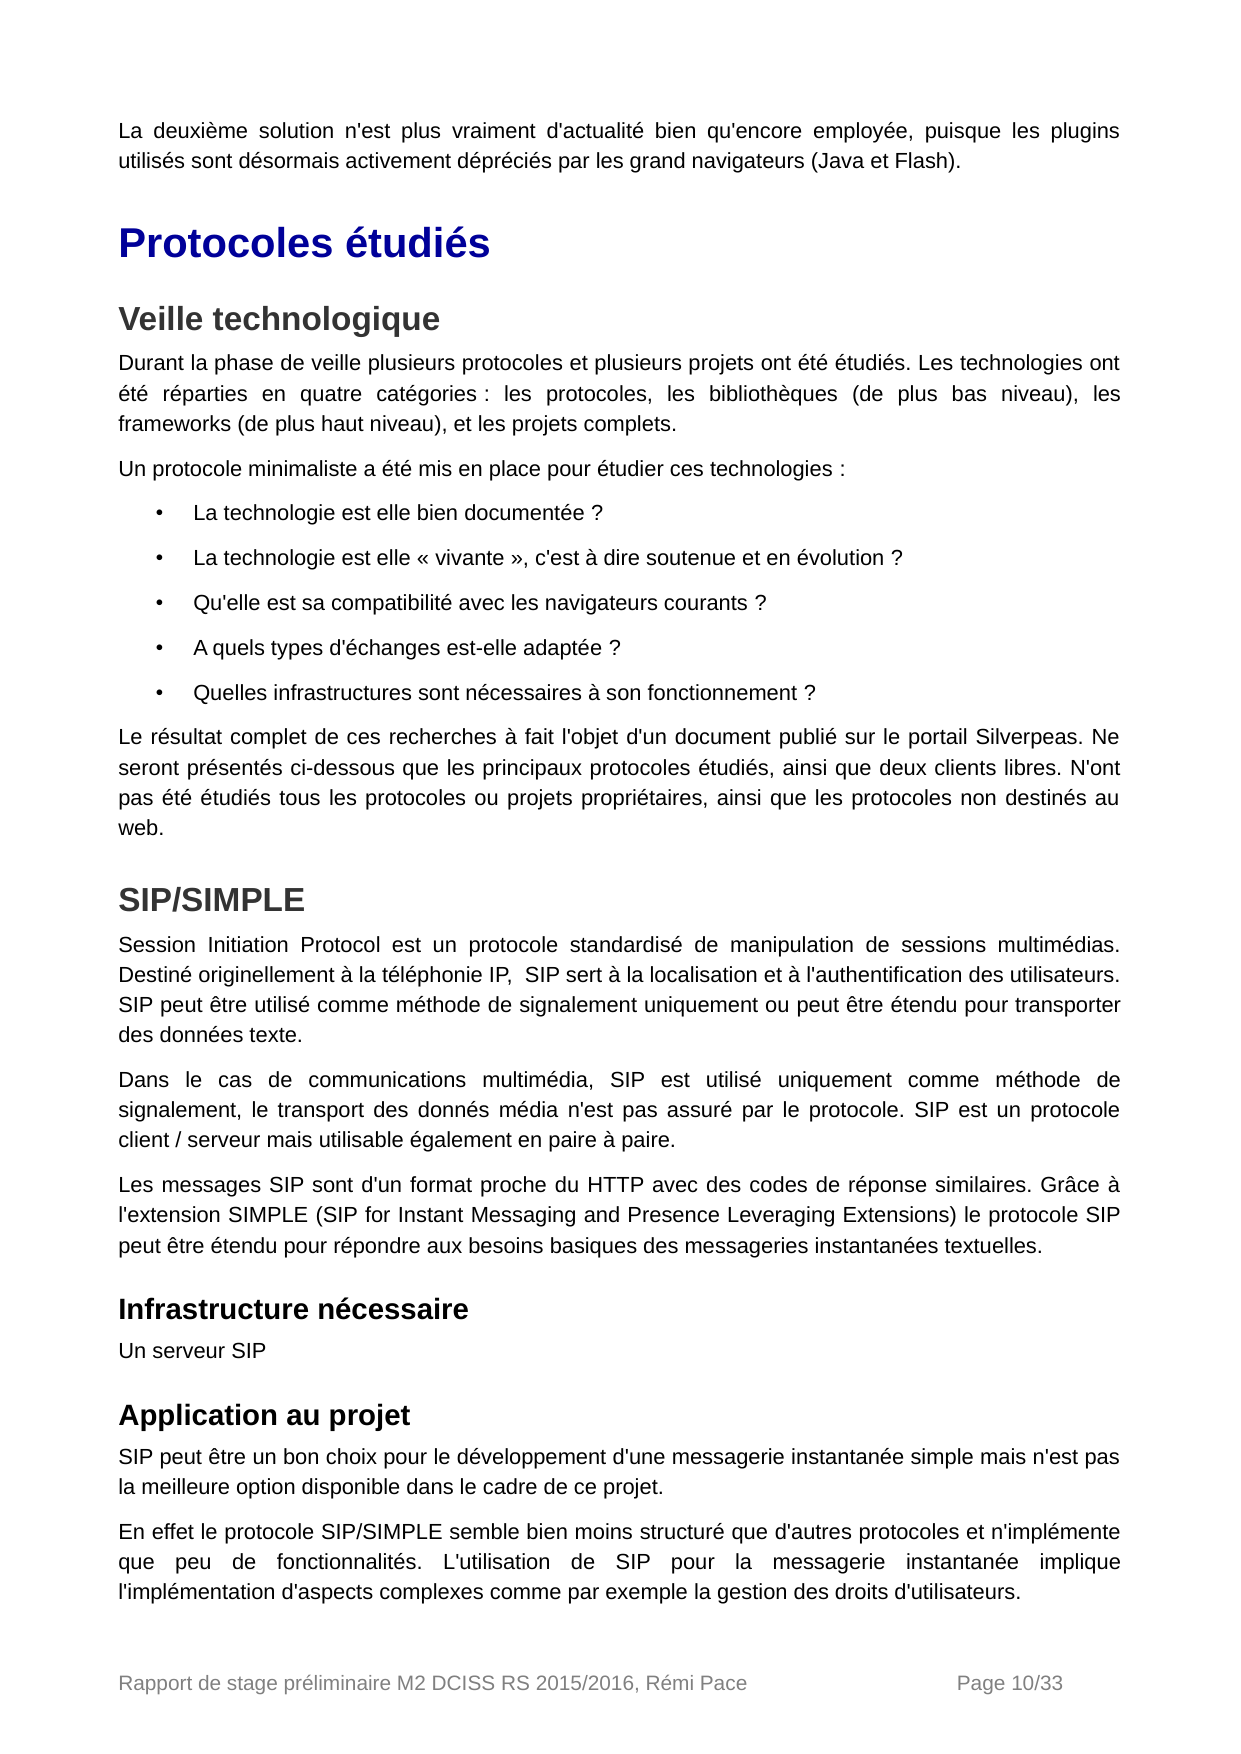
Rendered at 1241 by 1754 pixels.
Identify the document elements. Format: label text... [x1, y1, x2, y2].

text Le résultat complet de ces recherches à fait l'objet d'un document publié sur le portail Silverpeas. Ne seront présentés ci-dessous que les principaux protocoles étudiés, ainsi que deux clients libres. N'ont pas été étudiés tous les protocoles ou projets propriétaires, ainsi que les protocoles non destinés au web. [118, 724, 1122, 840]
subtitle Application au projet [118, 1397, 1122, 1431]
subtitle Infrastructure nécessaire [118, 1292, 1122, 1326]
list Qu'elle est sa compatibilité avec les navigateurs courants ? [156, 590, 1122, 615]
text En effet le protocole SIP/SIMPLE semble bien moins structuré que d'autres protocoles et n'implémente que peu de fonctionnalités. L'utilisation de SIP pour la messagerie instantanée implique l'implémentation d'aspects complexes comme par exemple la gestion des droits d'utilisateurs. [118, 1519, 1122, 1604]
subtitle Veille technologique [118, 299, 1122, 338]
text Les messages SIP sont d'un format proche du HTTP avec des codes de réponse similaires. Grâce à l'extension SIMPLE (SIP for Instant Messaging and Presence Leveraging Extensions) le protocole SIP peut être étendu pour répondre aux besoins basiques des messageries instantanées textuelles. [118, 1172, 1122, 1258]
subtitle SIP/SIMPLE [118, 881, 1122, 919]
text Un protocole minimaliste a été mis en place pour étudier ces technologies : [118, 456, 1122, 481]
text Dans le cas de communications multimédia, SIP est utilisé uniquement comme méthode de signalement, le transport des donnés média n'est pas assuré par le protocole. SIP est un protocole client / serveur mais utilisable également en paire à paire. [118, 1067, 1122, 1152]
text SIP peut être un bon choix pour le développement d'une messagerie instantanée simple mais n'est pas la meilleure option disponible dans le cadre de ce projet. [118, 1444, 1122, 1499]
text Un serveur SIP [118, 1338, 1122, 1363]
list La technologie est elle bien documentée ? [156, 500, 1122, 526]
list A quels types d'échanges est-elle adaptée ? [156, 635, 1122, 660]
list La technologie est elle « vivante », c'est à dire soutenue et en évolution ? [156, 545, 1122, 570]
list Quelles infrastructures sont nécessaires à son fonctionnement ? [156, 679, 1122, 705]
subtitle Protocoles étudiés [118, 218, 1122, 266]
text Durant la phase de veille plusieurs protocoles et plusieurs projets ont été étudiés. Les technologies ont été réparties en quatre catégories : les protocoles, les bibliothèques (de plus bas niveau), les frameworks (de plus haut niveau), et les projets complets. [118, 350, 1122, 436]
text Session Initiation Protocol est un protocole standardisé de manipulation de sessions multimédias. Destiné originellement à la téléphonie IP, SIP sert à la localisation et à l'authentification des utilisateurs. SIP peut être utilisé comme méthode de signalement uniquement ou peut être étendu pour transporter des données texte. [118, 931, 1122, 1047]
text La deuxième solution n'est plus vraiment d'actualité bien qu'encore employée, puisque les plugins utilisés sont désormais activement dépréciés par les grand navigateurs (Java et Flash). [118, 118, 1122, 173]
